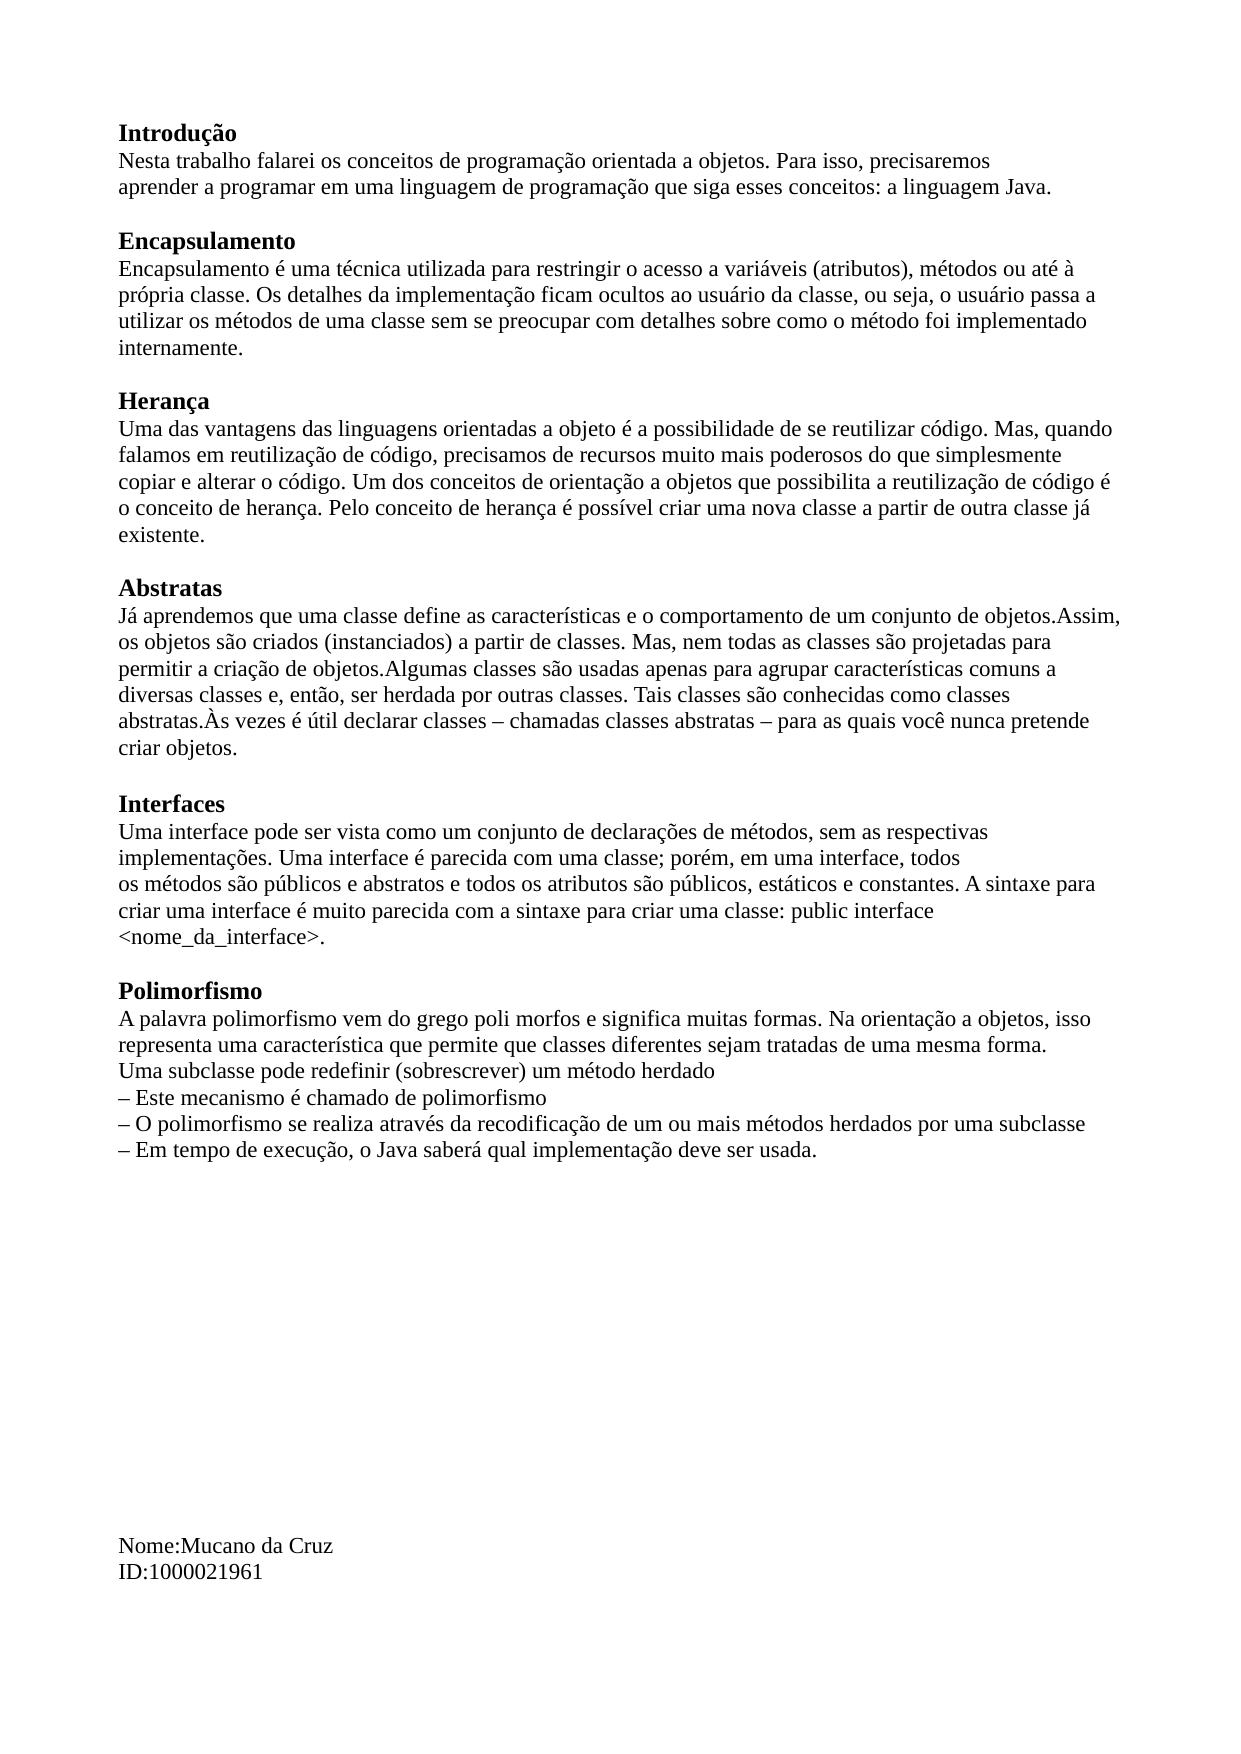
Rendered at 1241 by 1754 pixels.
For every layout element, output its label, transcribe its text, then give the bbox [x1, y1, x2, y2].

text Nesta trabalho falarei os conceitos de programação orientada a objetos. Para isso, precisaremos [118, 147, 1122, 173]
text A palavra polimorfismo vem do grego poli morfos e significa muitas formas. Na orientação a objetos, isso representa uma característica que permite que classes diferentes sejam tratadas de uma mesma forma. [118, 1004, 1122, 1057]
text aprender a programar em uma linguagem de programação que siga esses conceitos: a linguagem Java. [118, 173, 1122, 199]
text Uma interface pode ser vista como um conjunto de declarações de métodos, sem as respectivas implementações. Uma interface é parecida com uma classe; porém, em uma interface, todos [118, 818, 1122, 870]
text Polimorfismo [118, 976, 1122, 1004]
text Uma das vantagens das linguagens orientadas a objeto é a possibilidade de se reutilizar código. Mas, quando falamos em reutilização de código, precisamos de recursos muito mais poderosos do que simplesmente copiar e alterar o código. Um dos conceitos de orientação a objetos que possibilita a reutilização de código é o conceito de herança. Pelo conceito de herança é possível criar uma nova classe a partir de outra classe já existente. [118, 415, 1122, 547]
text – Em tempo de execução, o Java saberá qual implementação deve ser usada. [118, 1136, 1122, 1163]
text Introdução [118, 118, 1122, 147]
text Uma subclasse pode redefinir (sobrescrever) um método herdado [118, 1057, 1122, 1084]
text Interfaces [118, 789, 1122, 818]
text ID:1000021961 [118, 1558, 1122, 1584]
text Já aprendemos que uma classe define as características e o comportamento de um conjunto de objetos.Assim, os objetos são criados (instanciados) a partir de classes. Mas, nem todas as classes são projetadas para permitir a criação de objetos.Algumas classes são usadas apenas para agrupar características comuns a [118, 602, 1122, 681]
text Abstratas [118, 573, 1122, 602]
text Herança [118, 386, 1122, 415]
text Nome:Mucano da Cruz [118, 1532, 1122, 1558]
text os métodos são públicos e abstratos e todos os atributos são públicos, estáticos e constantes. A sintaxe para criar uma interface é muito parecida com a sintaxe para criar uma classe: public interface <nome_da_interface>. [118, 870, 1122, 949]
text – O polimorfismo se realiza através da recodificação de um ou mais métodos herdados por uma subclasse [118, 1110, 1122, 1136]
text – Este mecanismo é chamado de polimorfismo [118, 1084, 1122, 1110]
text Encapsulamento é uma técnica utilizada para restringir o acesso a variáveis (atributos), métodos ou até à própria classe. Os detalhes da implementação ficam ocultos ao usuário da classe, ou seja, o usuário passa a utilizar os métodos de uma classe sem se preocupar com detalhes sobre como o método foi implementado internamente. [118, 255, 1122, 360]
text diversas classes e, então, ser herdada por outras classes. Tais classes são conhecidas como classes abstratas.Às vezes é útil declarar classes – chamadas classes abstratas – para as quais você nunca pretende criar objetos. [118, 681, 1122, 760]
text Encapsulamento [118, 226, 1122, 255]
